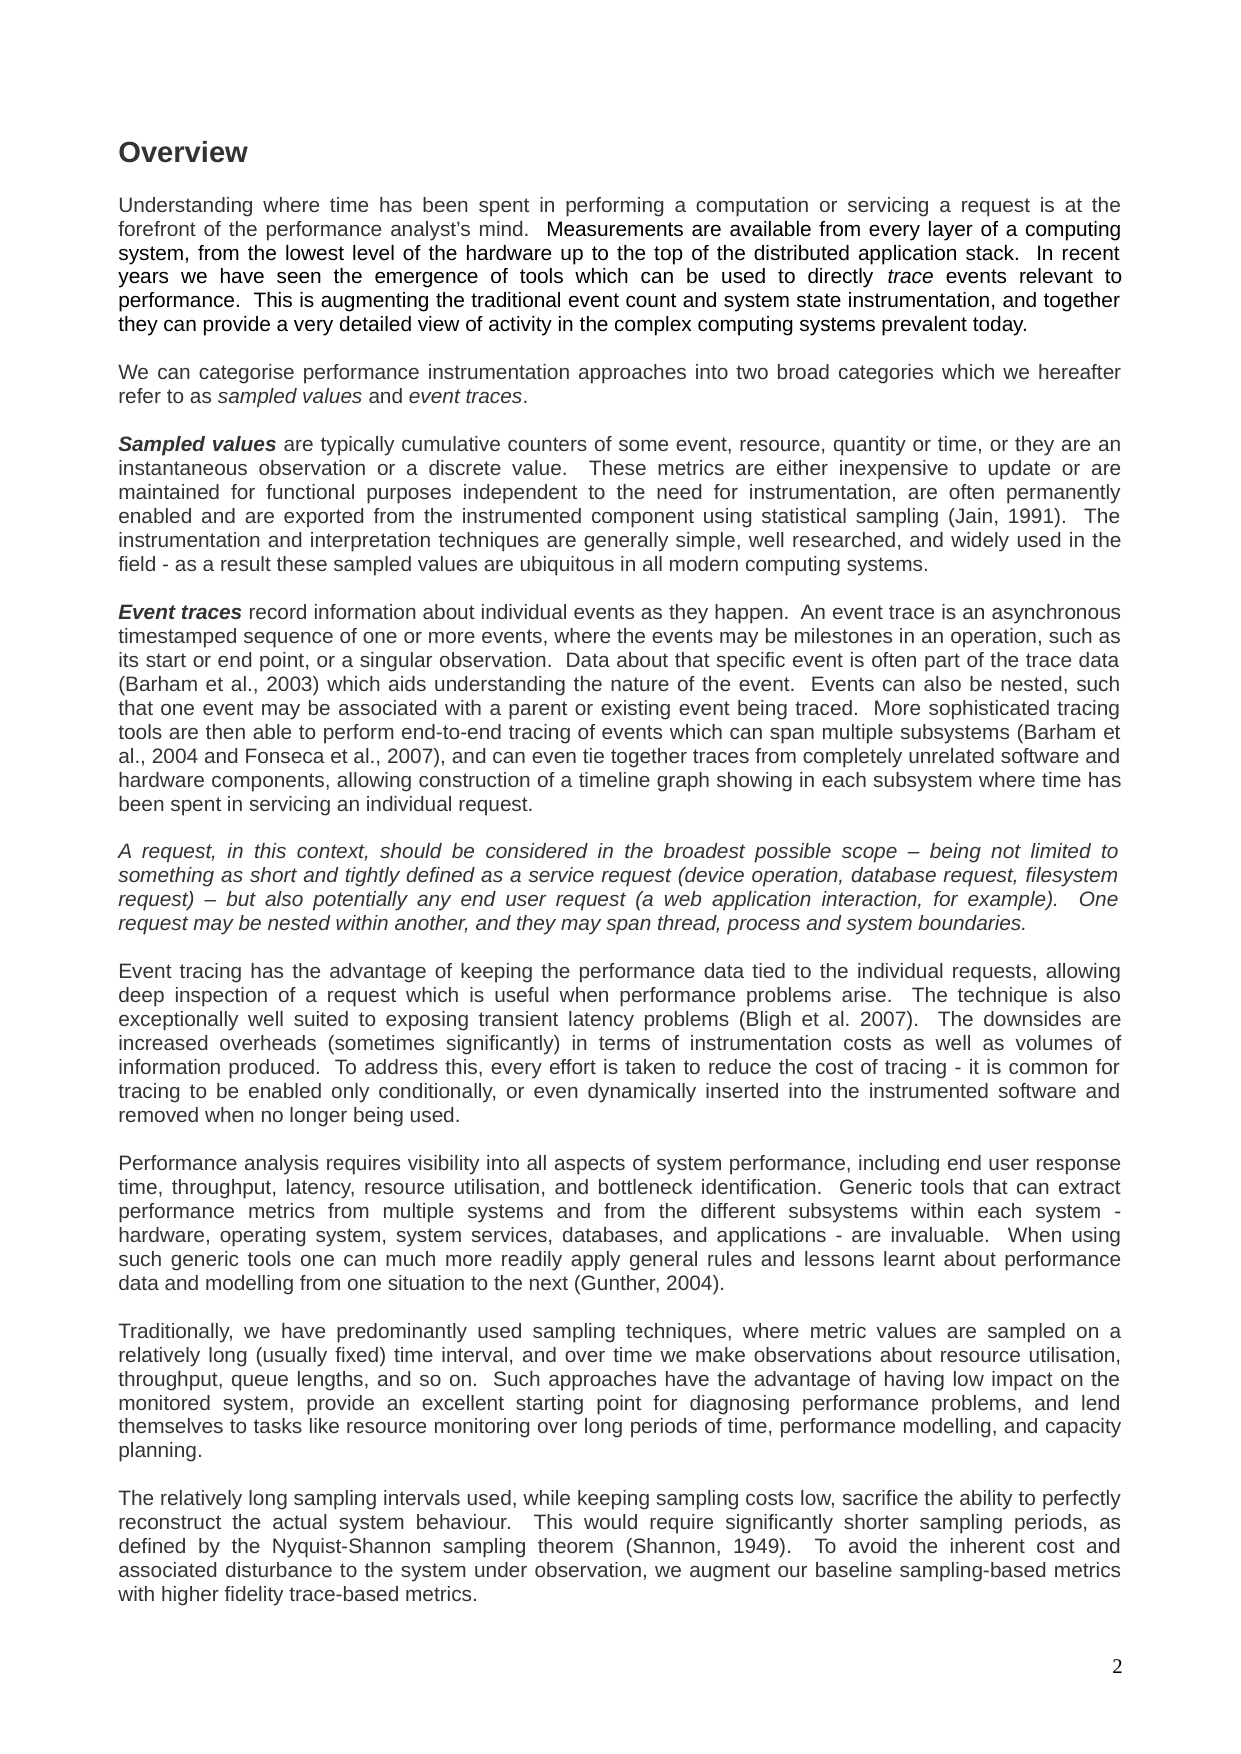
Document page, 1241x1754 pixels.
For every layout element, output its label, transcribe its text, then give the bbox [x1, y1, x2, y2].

text Overview [118, 135, 1122, 168]
text The relatively long sampling intervals used, while keeping sampling costs low, sacrifice the ability to perfectly reconstruct the actual system behaviour. This would require significantly shorter sampling periods, as defined by the Nyquist-Shannon sampling theorem (Shannon, 1949). To avoid the inherent cost and associated disturbance to the system under observation, we augment our baseline sampling-based metrics with higher fidelity trace-based metrics. [118, 1486, 1122, 1606]
text Understanding where time has been spent in performing a computation or servicing a request is at the forefront of the performance analyst’s mind. Measurements are available from every layer of a computing system, from the lowest level of the hardware up to the top of the distributed application stack. In recent years we have seen the emergence of tools which can be used to directly trace events relevant to performance. This is augmenting the traditional event count and system state instrumentation, and together they can provide a very detailed view of activity in the complex computing systems prevalent today. [118, 192, 1122, 336]
text Sampled values are typically cumulative counters of some event, resource, quantity or time, or they are an instantaneous observation or a discrete value. These metrics are either inexpensive to update or are maintained for functional purposes independent to the need for instrumentation, are often permanently enabled and are exported from the instrumented component using statistical sampling (Jain, 1991). The instrumentation and interpretation techniques are generally simple, well researched, and widely used in the field - as a result these sampled values are ubiquitous in all modern computing systems. [118, 432, 1122, 576]
text Event traces record information about individual events as they happen. An event trace is an asynchronous timestamped sequence of one or more events, where the events may be milestones in an operation, such as its start or end point, or a singular observation. Data about that specific event is often part of the trace data (Barham et al., 2003) which aids understanding the nature of the event. Events can also be nested, such that one event may be associated with a parent or existing event being traced. More sophisticated tracing tools are then able to perform end-to-end tracing of events which can span multiple subsystems (Barham et al., 2004 and Fonseca et al., 2007), and can even tie together traces from completely unrelated software and hardware components, allowing construction of a timeline graph showing in each subsystem where time has been spent in servicing an individual request. [118, 600, 1122, 815]
text Traditionally, we have predominantly used sampling techniques, where metric values are sampled on a relatively long (usually fixed) time interval, and over time we make observations about resource utilisation, throughput, queue lengths, and so on. Such approaches have the advantage of having low impact on the monitored system, provide an excellent starting point for diagnosing performance problems, and lend themselves to tasks like resource monitoring over long periods of time, performance modelling, and capacity planning. [118, 1318, 1122, 1462]
text A request, in this context, should be considered in the broadest possible scope – being not limited to something as short and tightly defined as a service request (device operation, database request, filesystem request) – but also potentially any end user request (a web application interaction, for example). One request may be nested within another, and they may span thread, process and system boundaries. [118, 839, 1122, 935]
text Event tracing has the advantage of keeping the performance data tied to the individual requests, allowing deep inspection of a request which is useful when performance problems arise. The technique is also exceptionally well suited to exposing transient latency problems (Bligh et al. 2007). The downsides are increased overheads (sometimes significantly) in terms of instrumentation costs as well as volumes of information produced. To address this, every effort is taken to reduce the cost of tracing - it is common for tracing to be enabled only conditionally, or even dynamically inserted into the instrumented software and removed when no longer being used. [118, 959, 1122, 1127]
text We can categorise performance instrumentation approaches into two broad categories which we hereafter refer to as sampled values and event traces. [118, 360, 1122, 408]
text Performance analysis requires visibility into all aspects of system performance, including end user response time, throughput, latency, resource utilisation, and bottleneck identification. Generic tools that can extract performance metrics from multiple systems and from the different subsystems within each system - hardware, operating system, system services, databases, and applications - are invaluable. When using such generic tools one can much more readily apply general rules and lessons learnt about performance data and modelling from one situation to the next (Gunther, 2004). [118, 1151, 1122, 1294]
